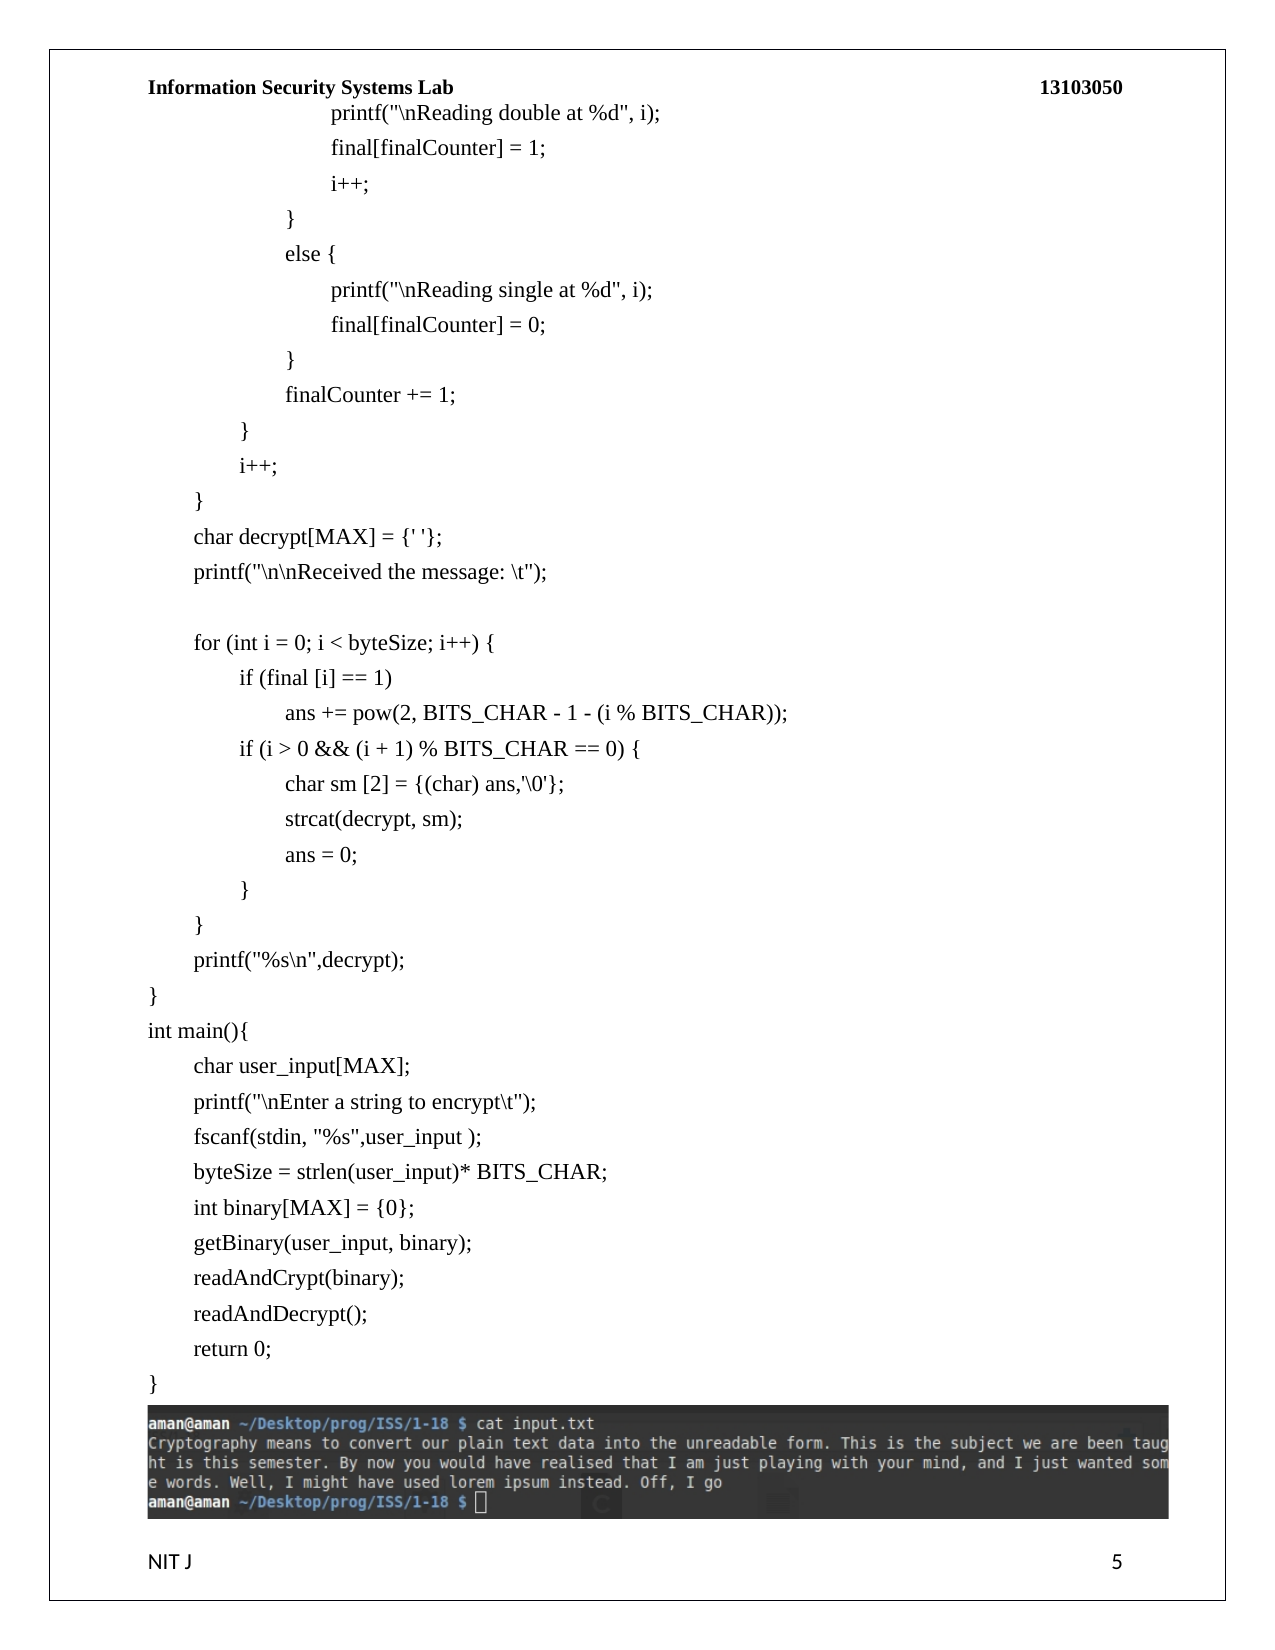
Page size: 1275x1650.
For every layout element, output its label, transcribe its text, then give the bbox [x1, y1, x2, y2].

text i++; [148, 452, 1169, 478]
text } [148, 911, 1169, 938]
text } [148, 346, 1169, 373]
text } [148, 1370, 1169, 1397]
text } [148, 982, 1169, 1008]
text } [148, 876, 1169, 902]
text printf("\nReading double at %d", i); [148, 99, 1169, 125]
text ans += pow(2, BITS_CHAR - 1 - (i % BITS_CHAR)); [148, 699, 1169, 726]
text int binary[MAX] = {0}; [148, 1194, 1169, 1220]
text finalCounter += 1; [148, 382, 1169, 408]
text printf("%s\n",decrypt); [148, 947, 1169, 973]
text getBinary(user_input, binary); [148, 1229, 1169, 1255]
picture [147, 1405, 1169, 1519]
text char sm [2] = {(char) ans,'\0'}; [148, 770, 1169, 796]
text final[finalCounter] = 0; [148, 311, 1169, 337]
text return 0; [148, 1335, 1169, 1361]
text readAndDecrypt(); [148, 1300, 1169, 1326]
text if (final [i] == 1) [148, 664, 1169, 690]
text else { [148, 240, 1169, 267]
text } [148, 205, 1169, 231]
text for (int i = 0; i < byteSize; i++) { [148, 629, 1169, 655]
text strcat(decrypt, sm); [148, 805, 1169, 832]
text printf("\nReading single at %d", i); [148, 276, 1169, 302]
text readAndCrypt(binary); [148, 1264, 1169, 1291]
text } [148, 487, 1169, 514]
text fscanf(stdin, "%s",user_input ); [148, 1123, 1169, 1149]
text final[finalCounter] = 1; [148, 134, 1169, 161]
text ans = 0; [148, 841, 1169, 867]
text char user_input[MAX]; [148, 1052, 1169, 1079]
text char decrypt[MAX] = {' '}; [148, 523, 1169, 549]
text printf("\nEnter a string to encrypt\t"); [148, 1088, 1169, 1114]
text } [148, 417, 1169, 443]
text if (i > 0 && (i + 1) % BITS_CHAR == 0) { [148, 735, 1169, 761]
text i++; [148, 170, 1169, 196]
text printf("\n\nReceived the message: \t"); [148, 558, 1169, 584]
text byteSize = strlen(user_input)* BITS_CHAR; [148, 1158, 1169, 1185]
text int main(){ [148, 1017, 1169, 1043]
